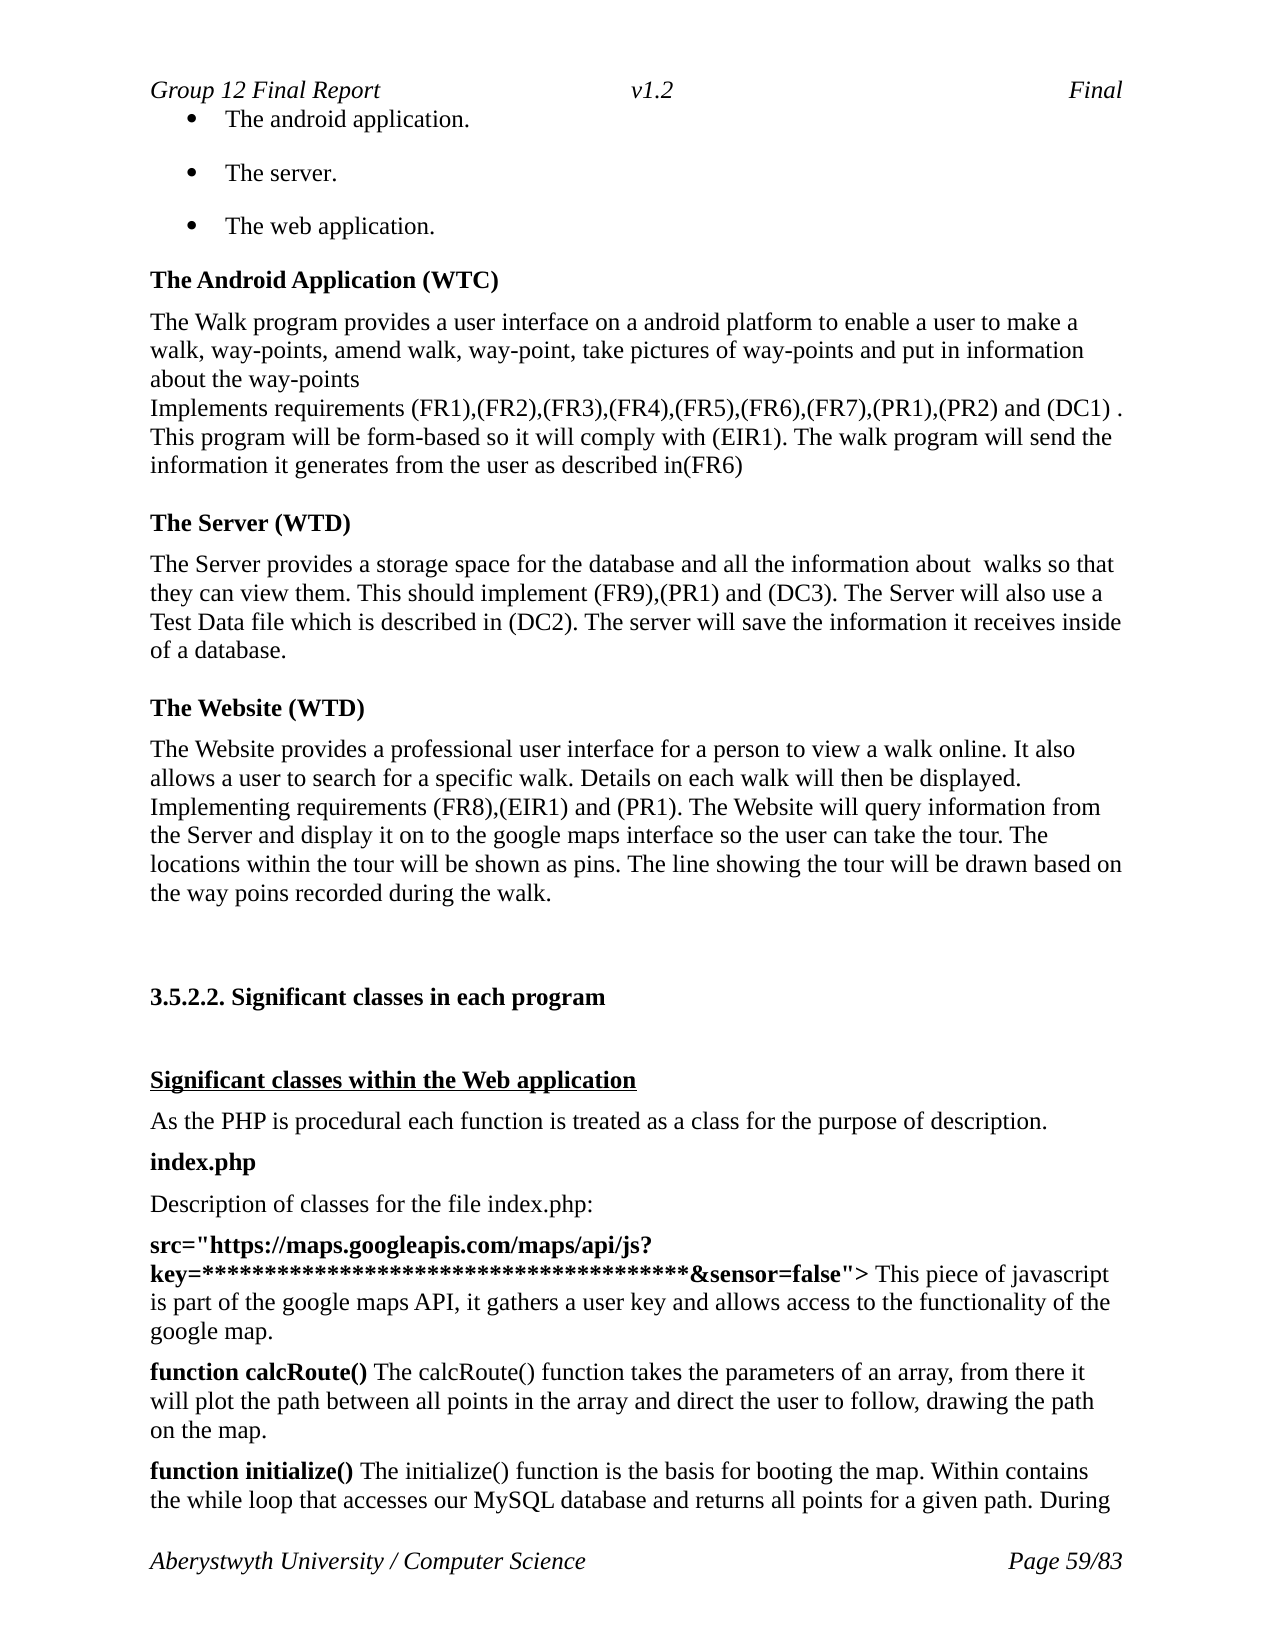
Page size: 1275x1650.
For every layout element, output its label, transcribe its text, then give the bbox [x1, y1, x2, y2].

text The Server provides a storage space for the database and all the information about walks so that they can view them. This should implement (FR9),(PR1) and (DC3). The Server will also use a Test Data file which is described in (DC2). The server will save the information it receives inside of a database. [150, 549, 1125, 664]
text function calcRoute() The calcRoute() function takes the parameters of an array, from there it will plot the path between all points in the array and direct the user to follow, drawing the path on the map. [150, 1357, 1125, 1444]
text The Website provides a professional user interface for a person to view a walk online. It also allows a user to search for a specific walk. Details on each walk will then be displayed. Implementing requirements (FR8),(EIR1) and (PR1). The Website will query information from the Server and display it on to the google maps interface so the user can take the tour. The locations within the tour will be shown as pins. The line showing the tour will be drawn based on the way poins recorded during the walk. [150, 734, 1125, 907]
list The web application. [187, 211, 1125, 240]
list The server. [187, 158, 1125, 186]
text function initialize() The initialize() function is the basis for booting the map. Within contains the while loop that accesses our MySQL database and returns all points for a given path. During [150, 1456, 1125, 1514]
text The Android Application (WTC) [150, 265, 1125, 294]
text The Server (WTD) [150, 508, 1125, 537]
text index.php [150, 1147, 1125, 1176]
text The Walk program provides a user interface on a android platform to enable a user to make a walk, way-points, amend walk, way-point, take pictures of way-points and put in information about the way-points [150, 307, 1125, 393]
text The Website (WTD) [150, 693, 1125, 722]
list The android application. [187, 104, 1125, 132]
text src="https://maps.googleapis.com/maps/api/js?key=***************************************&sensor=false"> This piece of javascript is part of the google maps API, it gathers a user key and allows access to the functionality of the google map. [150, 1230, 1125, 1345]
text Implements requirements (FR1),(FR2),(FR3),(FR4),(FR5),(FR6),(FR7),(PR1),(PR2) and (DC1) . This program will be form-based so it will comply with (EIR1). The walk program will send the information it generates from the user as described in(FR6) [150, 393, 1125, 479]
text 3.5.2.2. Significant classes in each program [150, 982, 1125, 1011]
text Description of classes for the file index.php: [150, 1189, 1125, 1217]
text Significant classes within the Web application [150, 1065, 1125, 1094]
text As the PHP is procedural each function is treated as a class for the purpose of description. [150, 1106, 1125, 1135]
